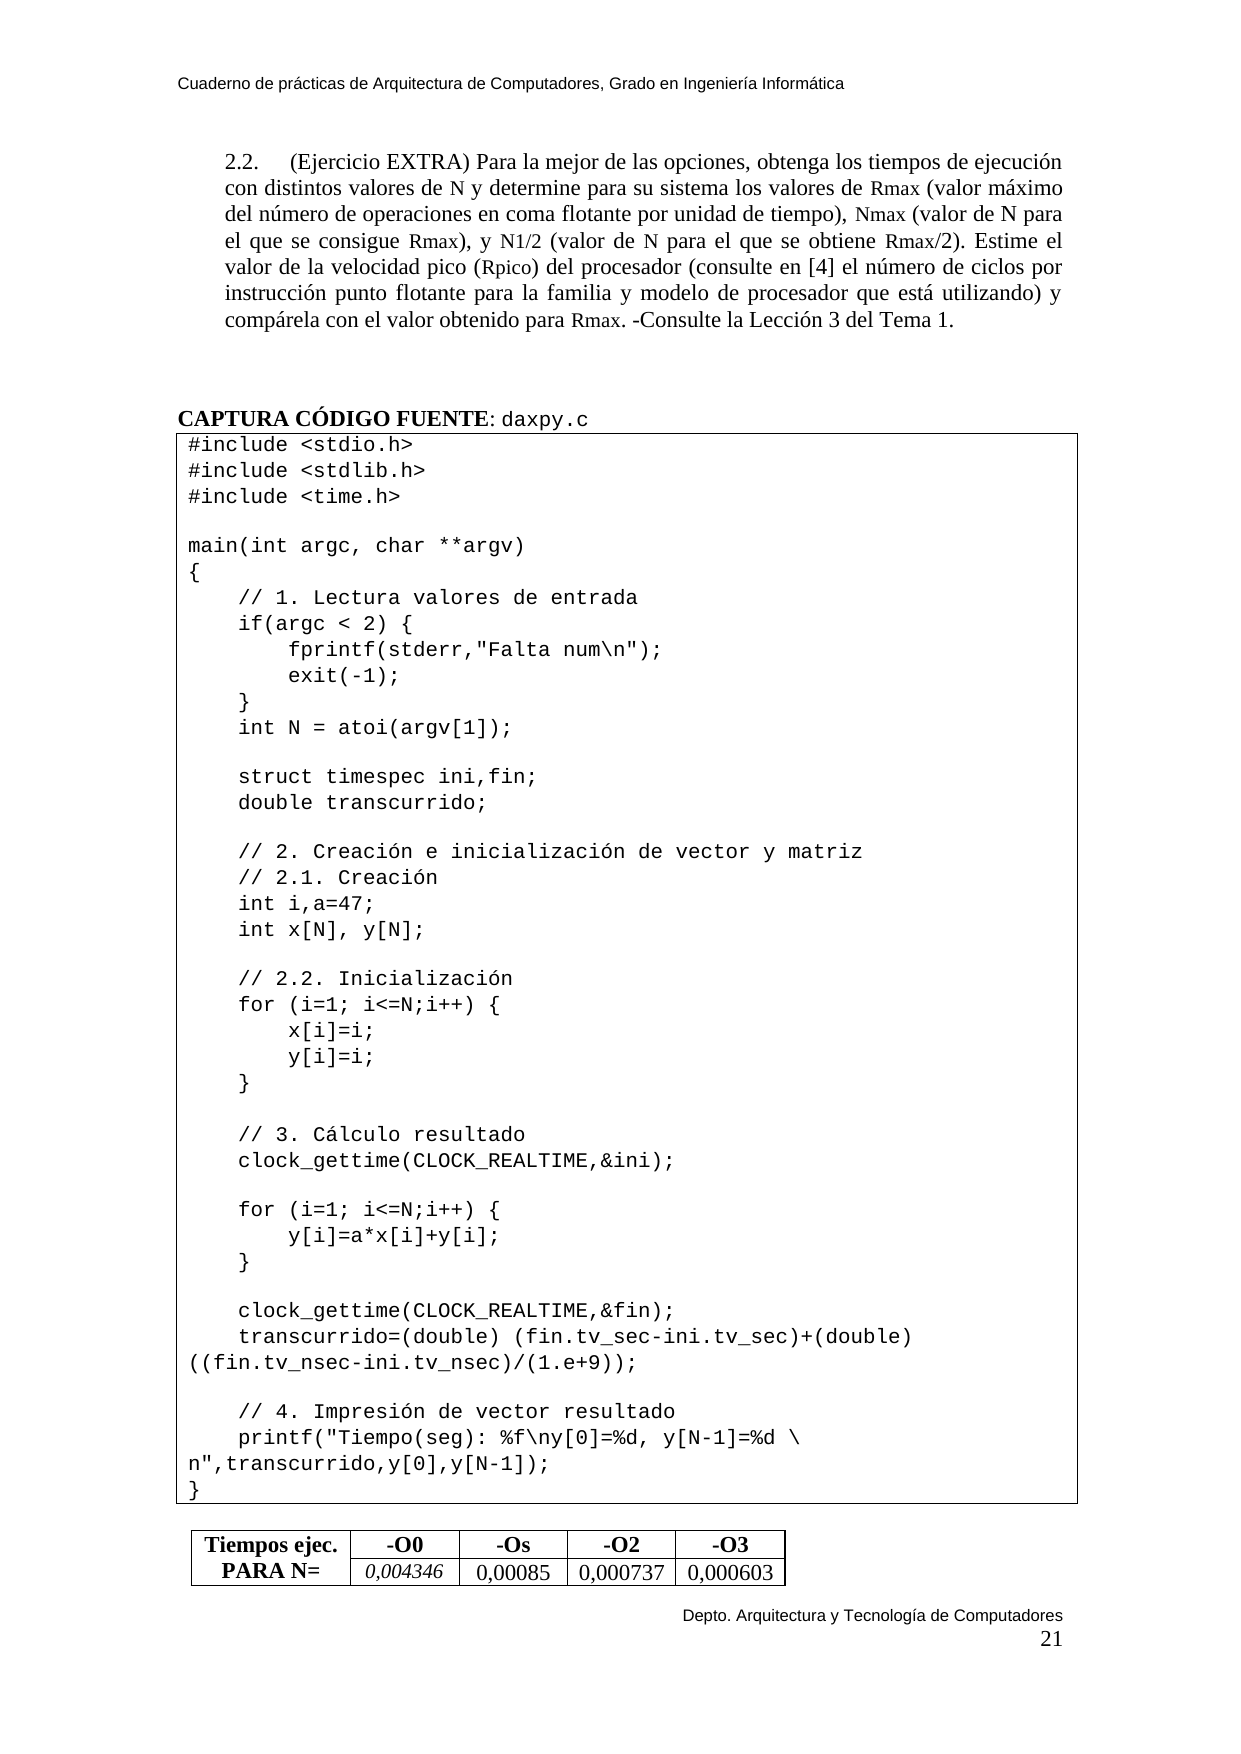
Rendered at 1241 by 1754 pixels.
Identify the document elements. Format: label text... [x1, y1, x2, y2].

table_cell 0,000603 [676, 1559, 784, 1585]
table_header -Os [460, 1531, 567, 1558]
table_cell 0,00085 [460, 1559, 567, 1585]
text CAPTURA CÓDIGO FUENTE: daxpy.c [177, 405, 1063, 433]
table_header -O2 [568, 1531, 675, 1558]
table_header -O0 [351, 1531, 459, 1558]
table_header Tiempos ejec. PARA N= 1000000 [192, 1531, 350, 1585]
list (Ejercicio EXTRA) Para la mejor de las opciones, obtenga los tiempos de ejecución con distintos valores de N y determine para su sistema los valores de Rmax (valor máximo del número de operaciones en coma flotante por unidad de tiempo), Nmax (valor de N para el que se consigue Rmax), y N1/2 (valor de N para el que se obtiene Rmax/2). Estime el valor de la velocidad pico (Rpico) del procesador (consulte en [4] el número de ciclos por instrucción punto flotante para la familia y modelo de procesador que está utilizando) y compárela con el valor obtenido para Rmax. -Consulte la Lección 3 del Tema 1. [224, 148, 1063, 332]
table_header -O3 [676, 1531, 784, 1558]
table_cell 0,000737 [568, 1559, 675, 1585]
table_header #include <stdio.h> #include <stdlib.h> #include <time.h> main(int argc, char **argv) { // 1. Lectura valores de entrada if(argc < 2) { fprintf(stderr,"Falta num\n"); exit(-1); } int N = atoi(argv[1]); struct timespec ini,fin; double transcurrido; // 2. Creación e inicialización de vector y matriz // 2.1. Creación int i,a=47; int x[N], y[N]; // 2.2. Inicialización for (i=1; i<=N;i++) { x[i]=i; y[i]=i; } // 3. Cálculo resultado clock_gettime(CLOCK_REALTIME,&ini); for (i=1; i<=N;i++) { y[i]=a*x[i]+y[i]; } clock_gettime(CLOCK_REALTIME,&fin); transcurrido=(double) (fin.tv_sec-ini.tv_sec)+(double) ((fin.tv_nsec-ini.tv_nsec)/(1.e+9)); // 4. Impresión de vector resultado printf("Tiempo(seg): %f\ny[0]=%d, y[N-1]=%d \n",transcurrido,y[0],y[N-1]); } [177, 434, 1077, 1503]
table_cell 0,004346 [351, 1559, 459, 1585]
